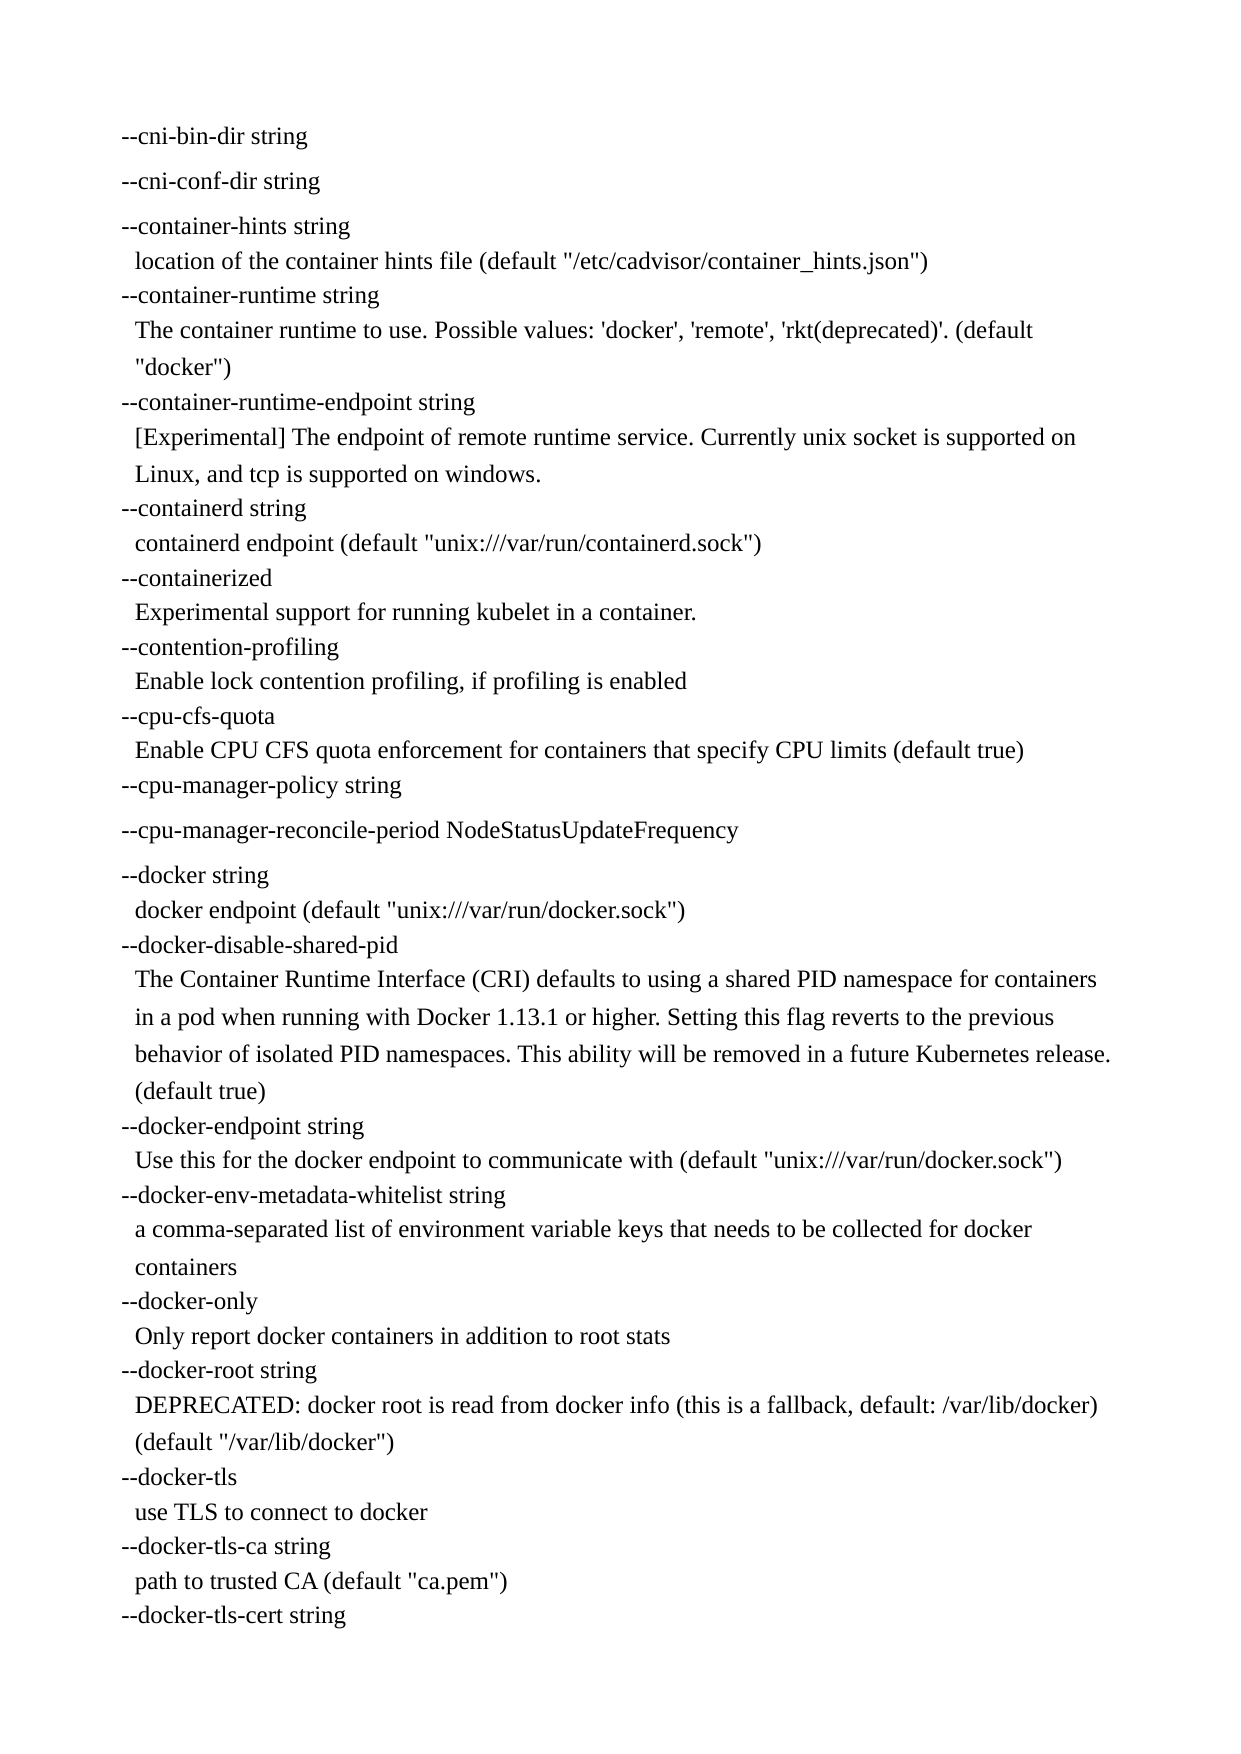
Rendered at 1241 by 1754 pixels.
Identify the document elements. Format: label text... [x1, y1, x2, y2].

table_cell [118, 1318, 132, 1353]
table_cell [118, 243, 132, 278]
table_cell [Experimental] The endpoint of remote runtime service. Currently unix socket is supported on Linux, and tcp is supported on windows. [132, 419, 1122, 491]
table_cell [132, 847, 1122, 858]
table_cell --cni-conf-dir string [118, 163, 1122, 198]
table_cell [118, 198, 132, 208]
table_cell --container-runtime-endpoint string [118, 384, 1122, 419]
table_cell The Container Runtime Interface (CRI) defaults to using a shared PID namespace for containers in a pod when running with Docker 1.13.1 or higher. Setting this flag reverts to the previous behavior of isolated PID namespaces. This ability will be removed in a future Kubernetes release. (default true) [132, 961, 1122, 1108]
table_cell containerd endpoint (default "unix:///var/run/containerd.sock") [132, 525, 1122, 560]
table_cell path to trusted CA (default "ca.pem") [132, 1563, 1122, 1597]
table_cell --cpu-manager-reconcile-period NodeStatusUpdateFrequency [118, 813, 1122, 847]
table_cell [132, 153, 1122, 163]
table_cell [118, 802, 132, 812]
table_cell DEPRECATED: docker root is read from docker info (this is a fallback, default: /var/lib/docker) (default "/var/lib/docker") [132, 1387, 1122, 1459]
table_cell [118, 1563, 132, 1597]
table_cell --docker-root string [118, 1353, 1122, 1387]
table_cell Use this for the docker endpoint to communicate with (default "unix:///var/run/docker.sock") [132, 1143, 1122, 1177]
table_cell use TLS to connect to docker [132, 1494, 1122, 1528]
table_cell [118, 892, 132, 927]
table_cell --cni-bin-dir string [118, 118, 1122, 153]
table_cell docker endpoint (default "unix:///var/run/docker.sock") [132, 892, 1122, 927]
table_cell --docker string [118, 858, 1122, 892]
table_cell [118, 1387, 132, 1459]
table_cell The container runtime to use. Possible values: 'docker', 'remote', 'rkt(deprecated)'. (default "docker") [132, 312, 1122, 384]
table_cell --docker-tls [118, 1459, 1122, 1494]
table_cell Experimental support for running kubelet in a container. [132, 594, 1122, 629]
table_cell [118, 312, 132, 384]
table_cell [132, 198, 1122, 208]
table_cell --cpu-cfs-quota [118, 698, 1122, 733]
table_cell Only report docker containers in addition to root stats [132, 1318, 1122, 1353]
table_cell [118, 525, 132, 560]
table_cell [118, 594, 132, 629]
table_cell --cpu-manager-policy string [118, 767, 1122, 802]
table_cell --docker-endpoint string [118, 1108, 1122, 1142]
table_cell location of the container hints file (default "/etc/cadvisor/container_hints.json") [132, 243, 1122, 278]
table_cell Enable lock contention profiling, if profiling is enabled [132, 664, 1122, 698]
table_cell --docker-env-metadata-whitelist string [118, 1177, 1122, 1212]
table_cell --docker-tls-ca string [118, 1528, 1122, 1563]
table_cell [118, 664, 132, 698]
table_cell [118, 733, 132, 767]
table_cell [118, 1494, 132, 1528]
table_cell [118, 961, 132, 1108]
table_cell --containerd string [118, 491, 1122, 525]
table_cell [118, 419, 132, 491]
table_cell [118, 1143, 132, 1177]
table_cell --docker-only [118, 1284, 1122, 1318]
table_cell [118, 1212, 132, 1283]
table_cell Enable CPU CFS quota enforcement for containers that specify CPU limits (default true) [132, 733, 1122, 767]
table_cell [118, 153, 132, 163]
table_cell --docker-disable-shared-pid [118, 927, 1122, 961]
table_cell --container-hints string [118, 209, 1122, 243]
table_cell [132, 802, 1122, 812]
table_cell --container-runtime string [118, 278, 1122, 312]
table_cell a comma-separated list of environment variable keys that needs to be collected for docker containers [132, 1212, 1122, 1283]
table_cell [118, 847, 132, 858]
table_cell --contention-profiling [118, 629, 1122, 663]
table_cell --docker-tls-cert string [118, 1598, 1122, 1632]
table_cell --containerized [118, 560, 1122, 594]
